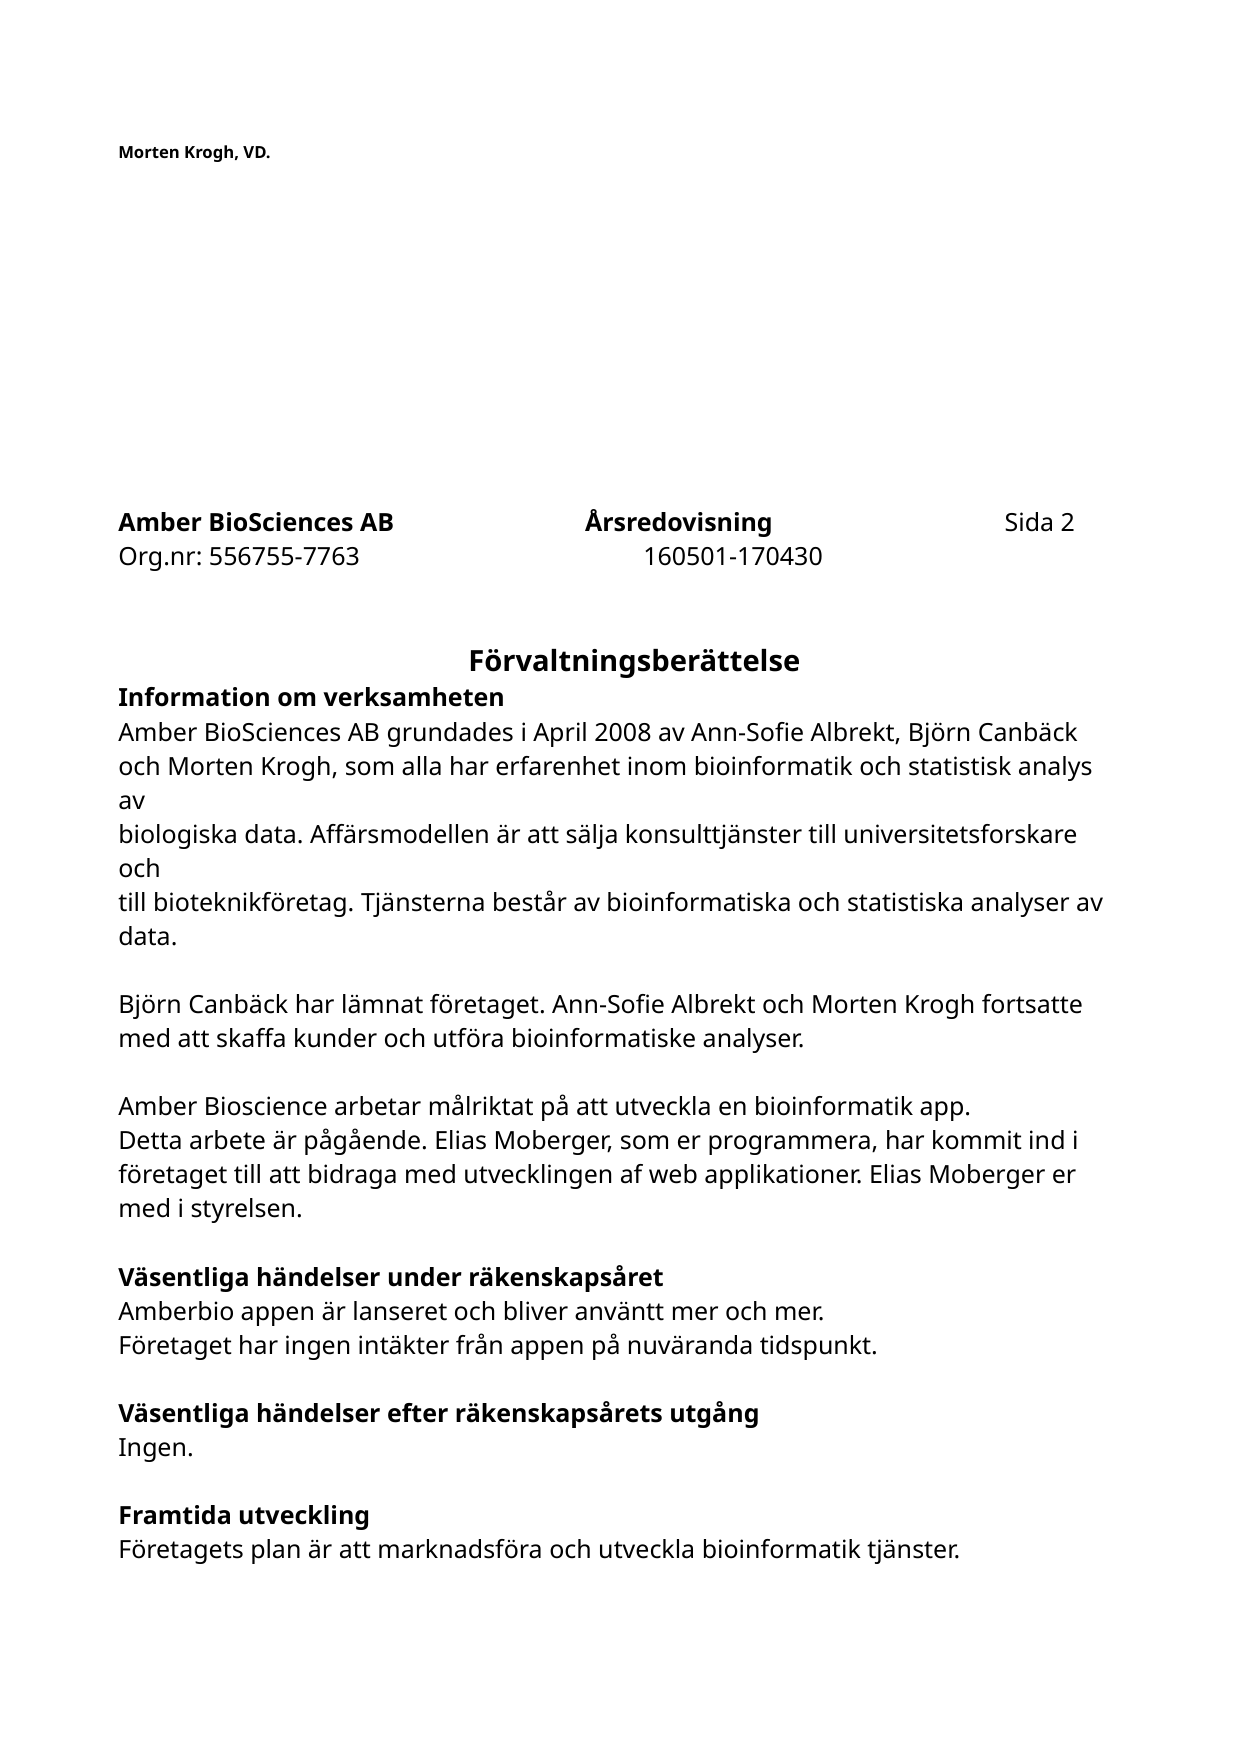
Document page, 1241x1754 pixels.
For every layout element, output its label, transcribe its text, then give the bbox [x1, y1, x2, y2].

text Förvaltningsberättelse [118, 640, 1122, 680]
text Ingen. [118, 1429, 1122, 1463]
text Detta arbete är pågående. Elias Moberger, som er programmera, har kommit ind i företaget till att bidraga med utvecklingen af web applikationer. Elias Moberger er med i styrelsen. [118, 1123, 1122, 1225]
text biologiska data. Affärsmodellen är att sälja konsulttjänster till universitetsforskare och [118, 816, 1122, 884]
text Amber BioSciences AB Årsredovisning Sida 2 [118, 504, 1122, 538]
text och Morten Krogh, som alla har erfarenhet inom bioinformatik och statistisk analys av [118, 748, 1122, 816]
text Information om verksamheten [118, 680, 1122, 714]
text Väsentliga händelser under räkenskapsåret [118, 1259, 1122, 1293]
text Amber Bioscience arbetar målriktat på att utveckla en bioinformatik app. [118, 1089, 1122, 1123]
text Företaget har ingen intäkter från appen på nuväranda tidspunkt. [118, 1327, 1122, 1361]
text Amber BioSciences AB grundades i April 2008 av Ann-Sofie Albrekt, Björn Canbäck [118, 714, 1122, 748]
text Morten Krogh, VD. [118, 141, 1122, 163]
text Amberbio appen är lanseret och bliver använtt mer och mer. [118, 1293, 1122, 1327]
text Björn Canbäck har lämnat företaget. Ann-Sofie Albrekt och Morten Krogh fortsatte med att skaffa kunder och utföra bioinformatiske analyser. [118, 987, 1122, 1055]
text Org.nr: 556755-7763 160501-170430 [118, 538, 1122, 572]
text Väsentliga händelser efter räkenskapsårets utgång [118, 1395, 1122, 1429]
text Företagets plan är att marknadsföra och utveckla bioinformatik tjänster. [118, 1532, 1122, 1566]
text till bioteknikföretag. Tjänsterna består av bioinformatiska och statistiska analyser av data. [118, 884, 1122, 953]
text Framtida utveckling [118, 1498, 1122, 1532]
